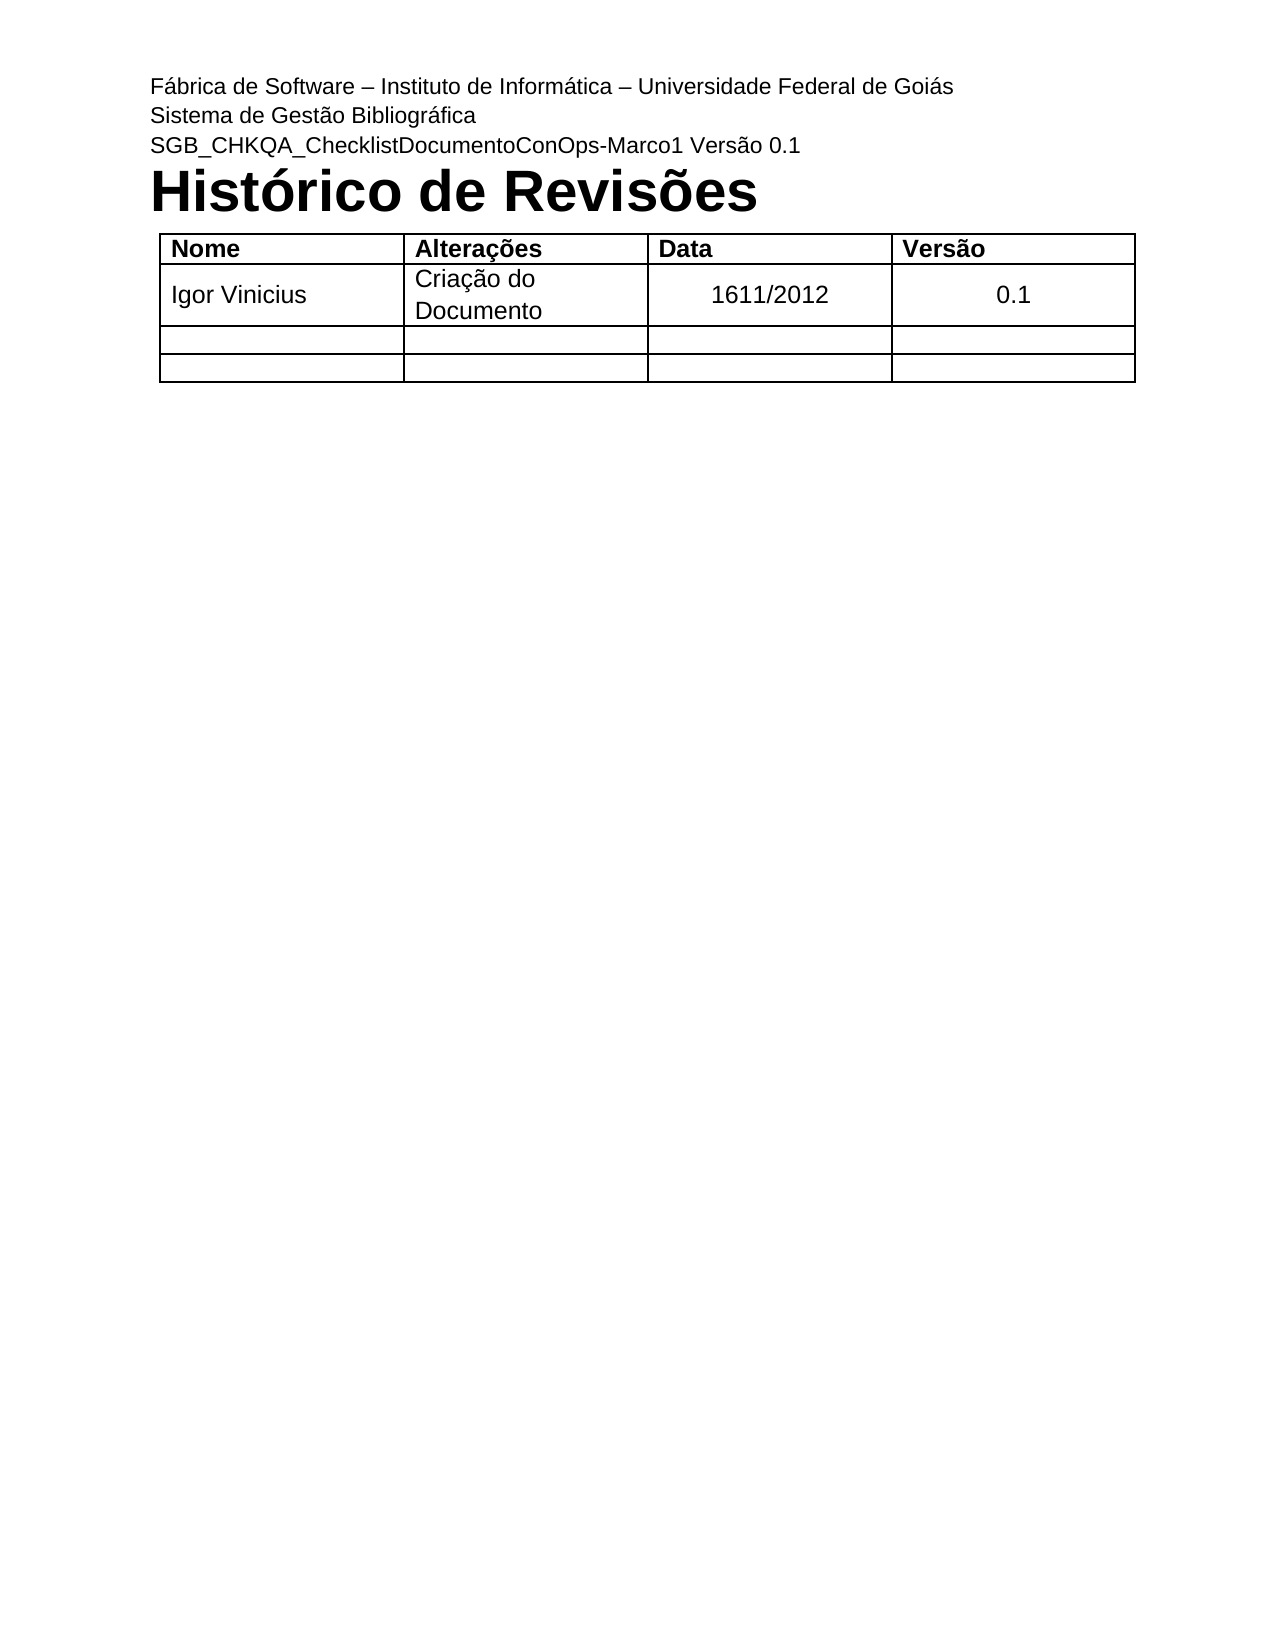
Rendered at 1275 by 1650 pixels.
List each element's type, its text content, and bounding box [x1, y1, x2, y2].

table_cell 1611/2012 [649, 265, 891, 325]
table_header Versão [893, 235, 1134, 263]
table_cell Igor Vinicius [161, 265, 403, 325]
table_header Alterações [405, 235, 647, 263]
table_cell [405, 327, 647, 353]
table_cell [161, 327, 403, 353]
table_cell [405, 355, 647, 381]
table_cell [893, 327, 1134, 353]
table_header Data [649, 235, 891, 263]
table_cell Criação do Documento [405, 265, 647, 325]
table_header Nome [161, 235, 403, 263]
text Histórico de Revisões [150, 158, 1125, 223]
table_cell [893, 355, 1134, 381]
table_cell [161, 355, 403, 381]
table_cell [649, 327, 891, 353]
table_cell [649, 355, 891, 381]
table_cell 0.1 [893, 265, 1134, 325]
